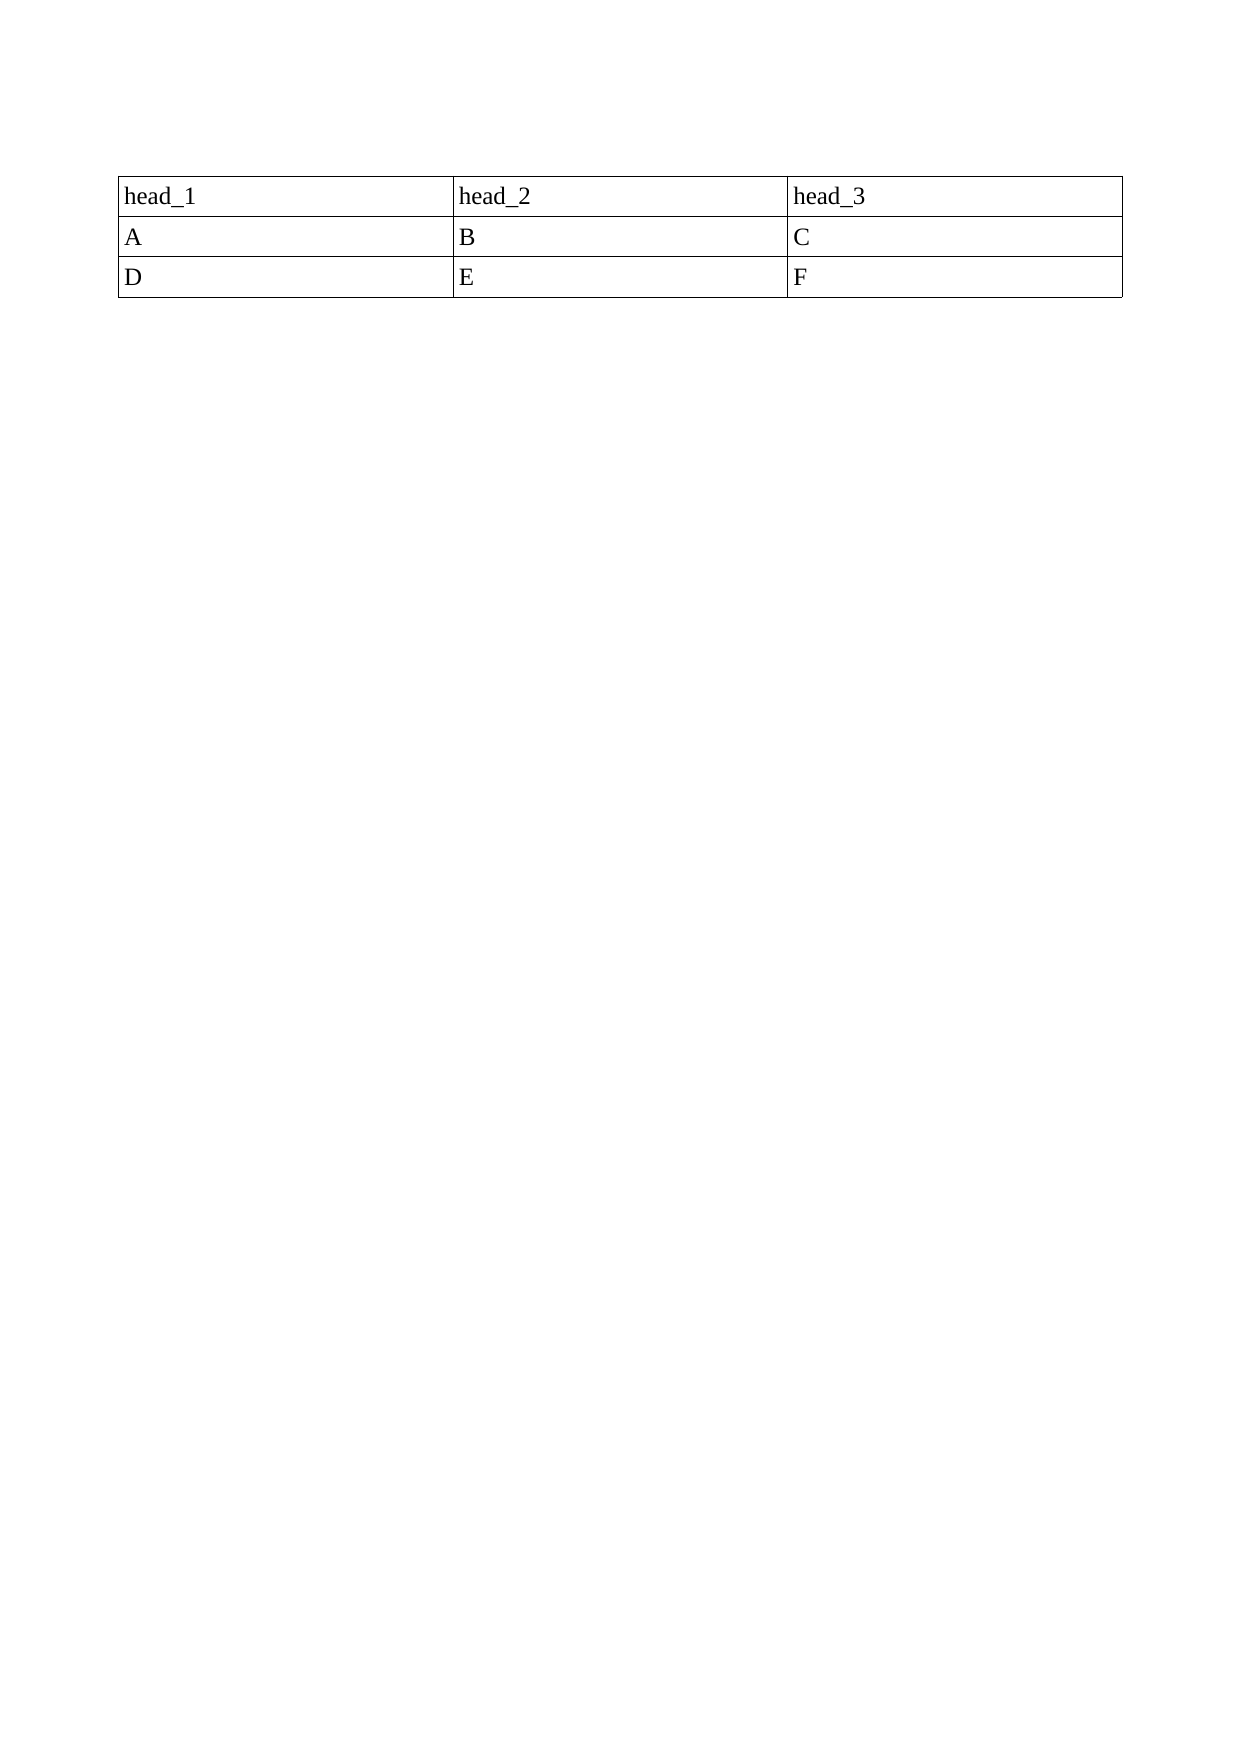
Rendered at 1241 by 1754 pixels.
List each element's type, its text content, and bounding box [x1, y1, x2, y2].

table_header head_3 [788, 177, 1122, 216]
table_header head_1 [119, 177, 453, 216]
table_cell F [788, 257, 1122, 297]
table_header head_2 [454, 177, 787, 216]
table_cell A [119, 217, 453, 256]
table_cell B [454, 217, 787, 256]
table_cell E [454, 257, 787, 297]
table_cell C [788, 217, 1122, 256]
table_cell D [119, 257, 453, 297]
